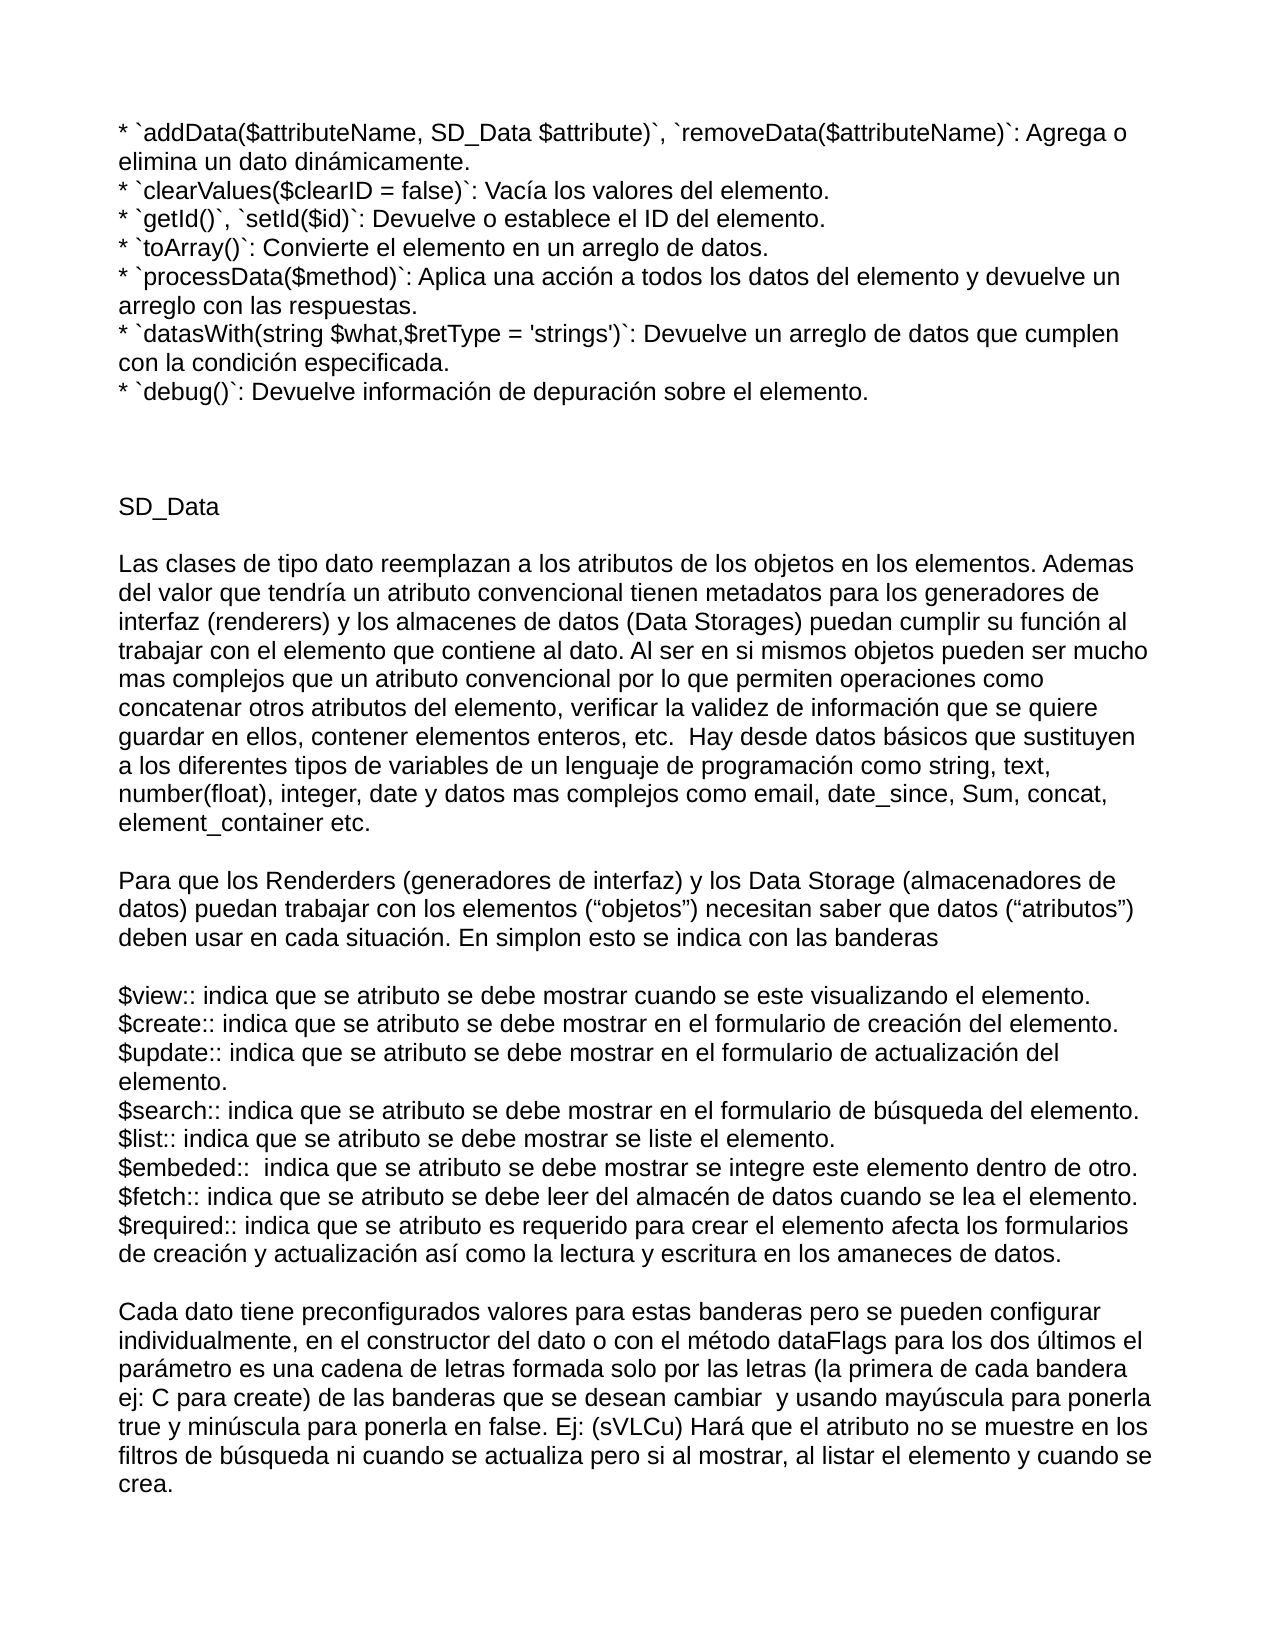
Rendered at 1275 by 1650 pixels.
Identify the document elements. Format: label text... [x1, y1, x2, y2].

text * `getId()`, `setId($id)`: Devuelve o establece el ID del elemento. [118, 204, 1157, 233]
text * `datasWith(string $what,$retType = 'strings')`: Devuelve un arreglo de datos que cumplen con la condición especificada. [118, 319, 1157, 377]
text Las clases de tipo dato reemplazan a los atributos de los objetos en los elementos. Ademas del valor que tendría un atributo convencional tienen metadatos para los generadores de interfaz (renderers) y los almacenes de datos (Data Storages) puedan cumplir su función al trabajar con el elemento que contiene al dato. Al ser en si mismos objetos pueden ser mucho mas complejos que un atributo convencional por lo que permiten operaciones como concatenar otros atributos del elemento, verificar la validez de información que se quiere guardar en ellos, contener elementos enteros, etc. Hay desde datos básicos que sustituyen a los diferentes tipos de variables de un lenguaje de programación como string, text, number(float), integer, date y datos mas complejos como email, date_since, Sum, concat, element_container etc. [118, 549, 1157, 837]
text * `processData($method)`: Aplica una acción a todos los datos del elemento y devuelve un arreglo con las respuestas. [118, 262, 1157, 319]
text * `addData($attributeName, SD_Data $attribute)`, `removeData($attributeName)`: Agrega o elimina un dato dinámicamente. [118, 118, 1157, 176]
text * `clearValues($clearID = false)`: Vacía los valores del elemento. [118, 176, 1157, 204]
text Para que los Renderders (generadores de interfaz) y los Data Storage (almacenadores de datos) puedan trabajar con los elementos (“objetos”) necesitan saber que datos (“atributos”) deben usar en cada situación. En simplon esto se indica con las banderas $view:: indica que se atributo se debe mostrar cuando se este visualizando el elemento. $create:: indica que se atributo se debe mostrar en el formulario de creación del elemento. $update:: indica que se atributo se debe mostrar en el formulario de actualización del elemento. $search:: indica que se atributo se debe mostrar en el formulario de búsqueda del elemento. $list:: indica que se atributo se debe mostrar se liste el elemento. $embeded:: indica que se atributo se debe mostrar se integre este elemento dentro de otro. $fetch:: indica que se atributo se debe leer del almacén de datos cuando se lea el elemento. $required:: indica que se atributo es requerido para crear el elemento afecta los formularios de creación y actualización así como la lectura y escritura en los amaneces de datos. Cada dato tiene preconfigurados valores para estas banderas pero se pueden configurar individualmente, en el constructor del dato o con el método dataFlags para los dos últimos el parámetro es una cadena de letras formada solo por las letras (la primera de cada bandera ej: C para create) de las banderas que se desean cambiar y usando mayúscula para ponerla true y minúscula para ponerla en false. Ej: (sVLCu) Hará que el atributo no se muestre en los filtros de búsqueda ni cuando se actualiza pero si al mostrar, al listar el elemento y cuando se crea. [118, 866, 1157, 1498]
text * `debug()`: Devuelve información de depuración sobre el elemento. [118, 377, 1157, 406]
text SD_Data [118, 492, 1157, 521]
text * `toArray()`: Convierte el elemento en un arreglo de datos. [118, 233, 1157, 262]
